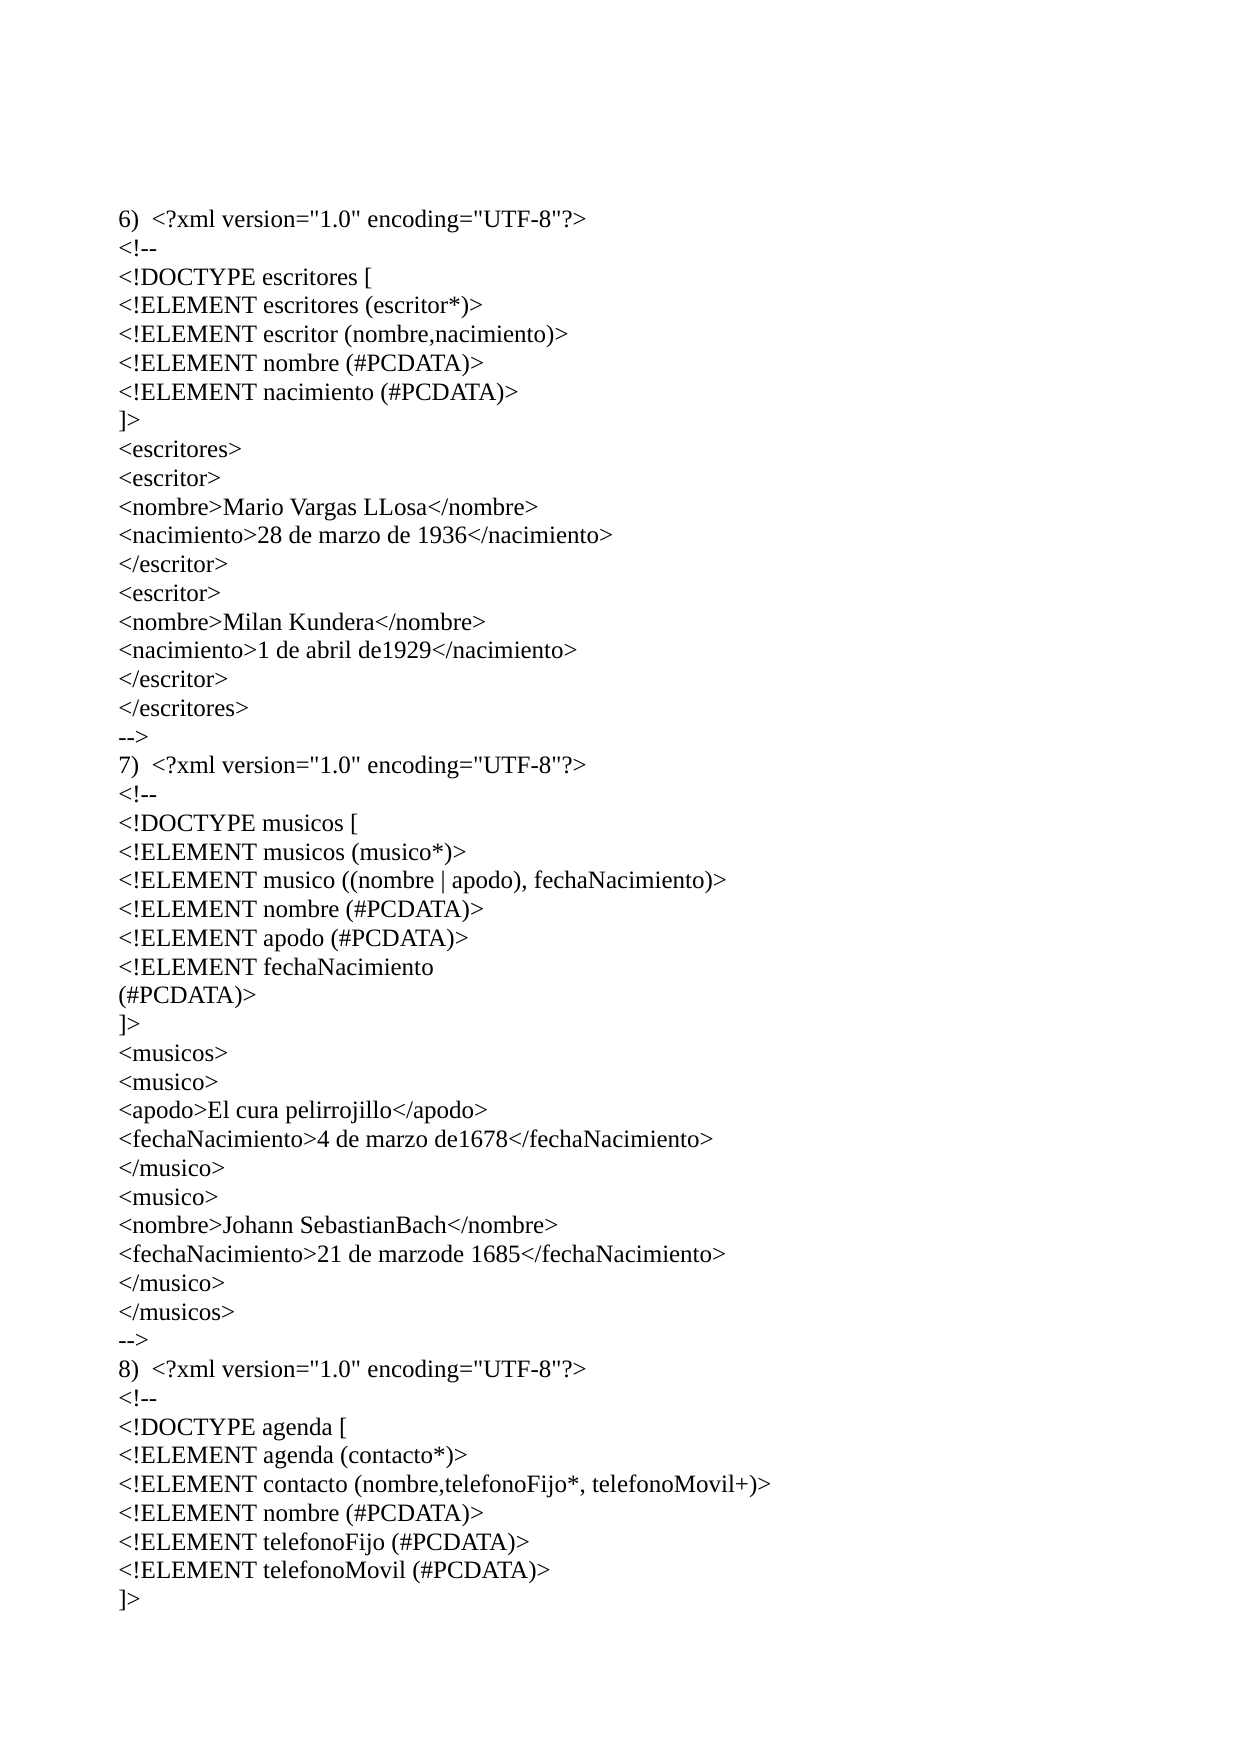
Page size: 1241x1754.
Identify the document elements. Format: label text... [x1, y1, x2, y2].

text <escritor> [118, 578, 1122, 607]
text <!ELEMENT agenda (contacto*)> [118, 1441, 1122, 1469]
text <nombre>Mario Vargas LLosa</nombre> [118, 492, 1122, 521]
text 8) <?xml version="1.0" encoding="UTF-8"?> [118, 1354, 1122, 1383]
text </musicos> [118, 1297, 1122, 1326]
text <!ELEMENT nombre (#PCDATA)> [118, 894, 1122, 923]
text <!ELEMENT musico ((nombre | apodo), fechaNacimiento)> [118, 866, 1122, 894]
text </musico> [118, 1153, 1122, 1182]
text <fechaNacimiento>21 de marzode 1685</fechaNacimiento> [118, 1239, 1122, 1268]
text ]> [118, 406, 1122, 434]
text <musico> [118, 1182, 1122, 1211]
text <!-- [118, 1383, 1122, 1412]
text <!-- [118, 779, 1122, 808]
text --> [118, 1326, 1122, 1354]
text <!ELEMENT apodo (#PCDATA)> [118, 923, 1122, 952]
text </escritores> [118, 693, 1122, 722]
text <!DOCTYPE escritores [ [118, 262, 1122, 291]
text </escritor> [118, 549, 1122, 578]
text <!ELEMENT contacto (nombre,telefonoFijo*, telefonoMovil+)> [118, 1469, 1122, 1498]
text (#PCDATA)> [118, 981, 1122, 1009]
text </musico> [118, 1268, 1122, 1297]
text <!ELEMENT musicos (musico*)> [118, 837, 1122, 866]
text <nacimiento>1 de abril de1929</nacimiento> [118, 636, 1122, 664]
text ]> [118, 1584, 1122, 1613]
text <!ELEMENT telefonoFijo (#PCDATA)> [118, 1527, 1122, 1556]
text <!DOCTYPE musicos [ [118, 808, 1122, 837]
text <!ELEMENT escritor (nombre,nacimiento)> [118, 319, 1122, 348]
text <escritores> [118, 434, 1122, 463]
text <escritor> [118, 463, 1122, 492]
text --> [118, 722, 1122, 751]
text <!ELEMENT escritores (escritor*)> [118, 291, 1122, 319]
text 6) <?xml version="1.0" encoding="UTF-8"?> [118, 204, 1122, 233]
text <!DOCTYPE agenda [ [118, 1412, 1122, 1441]
text </escritor> [118, 664, 1122, 693]
text <!ELEMENT nombre (#PCDATA)> [118, 348, 1122, 377]
text <musico> [118, 1067, 1122, 1096]
text 7) <?xml version="1.0" encoding="UTF-8"?> [118, 751, 1122, 779]
text <!ELEMENT fechaNacimiento [118, 952, 1122, 981]
text <apodo>El cura pelirrojillo</apodo> [118, 1096, 1122, 1124]
text <nacimiento>28 de marzo de 1936</nacimiento> [118, 521, 1122, 549]
text ]> [118, 1009, 1122, 1038]
text <!ELEMENT nombre (#PCDATA)> [118, 1498, 1122, 1527]
text <musicos> [118, 1038, 1122, 1067]
text <!ELEMENT telefonoMovil (#PCDATA)> [118, 1556, 1122, 1584]
text <fechaNacimiento>4 de marzo de1678</fechaNacimiento> [118, 1124, 1122, 1153]
text <!-- [118, 233, 1122, 262]
text <nombre>Johann SebastianBach</nombre> [118, 1211, 1122, 1239]
text <nombre>Milan Kundera</nombre> [118, 607, 1122, 636]
text <!ELEMENT nacimiento (#PCDATA)> [118, 377, 1122, 406]
